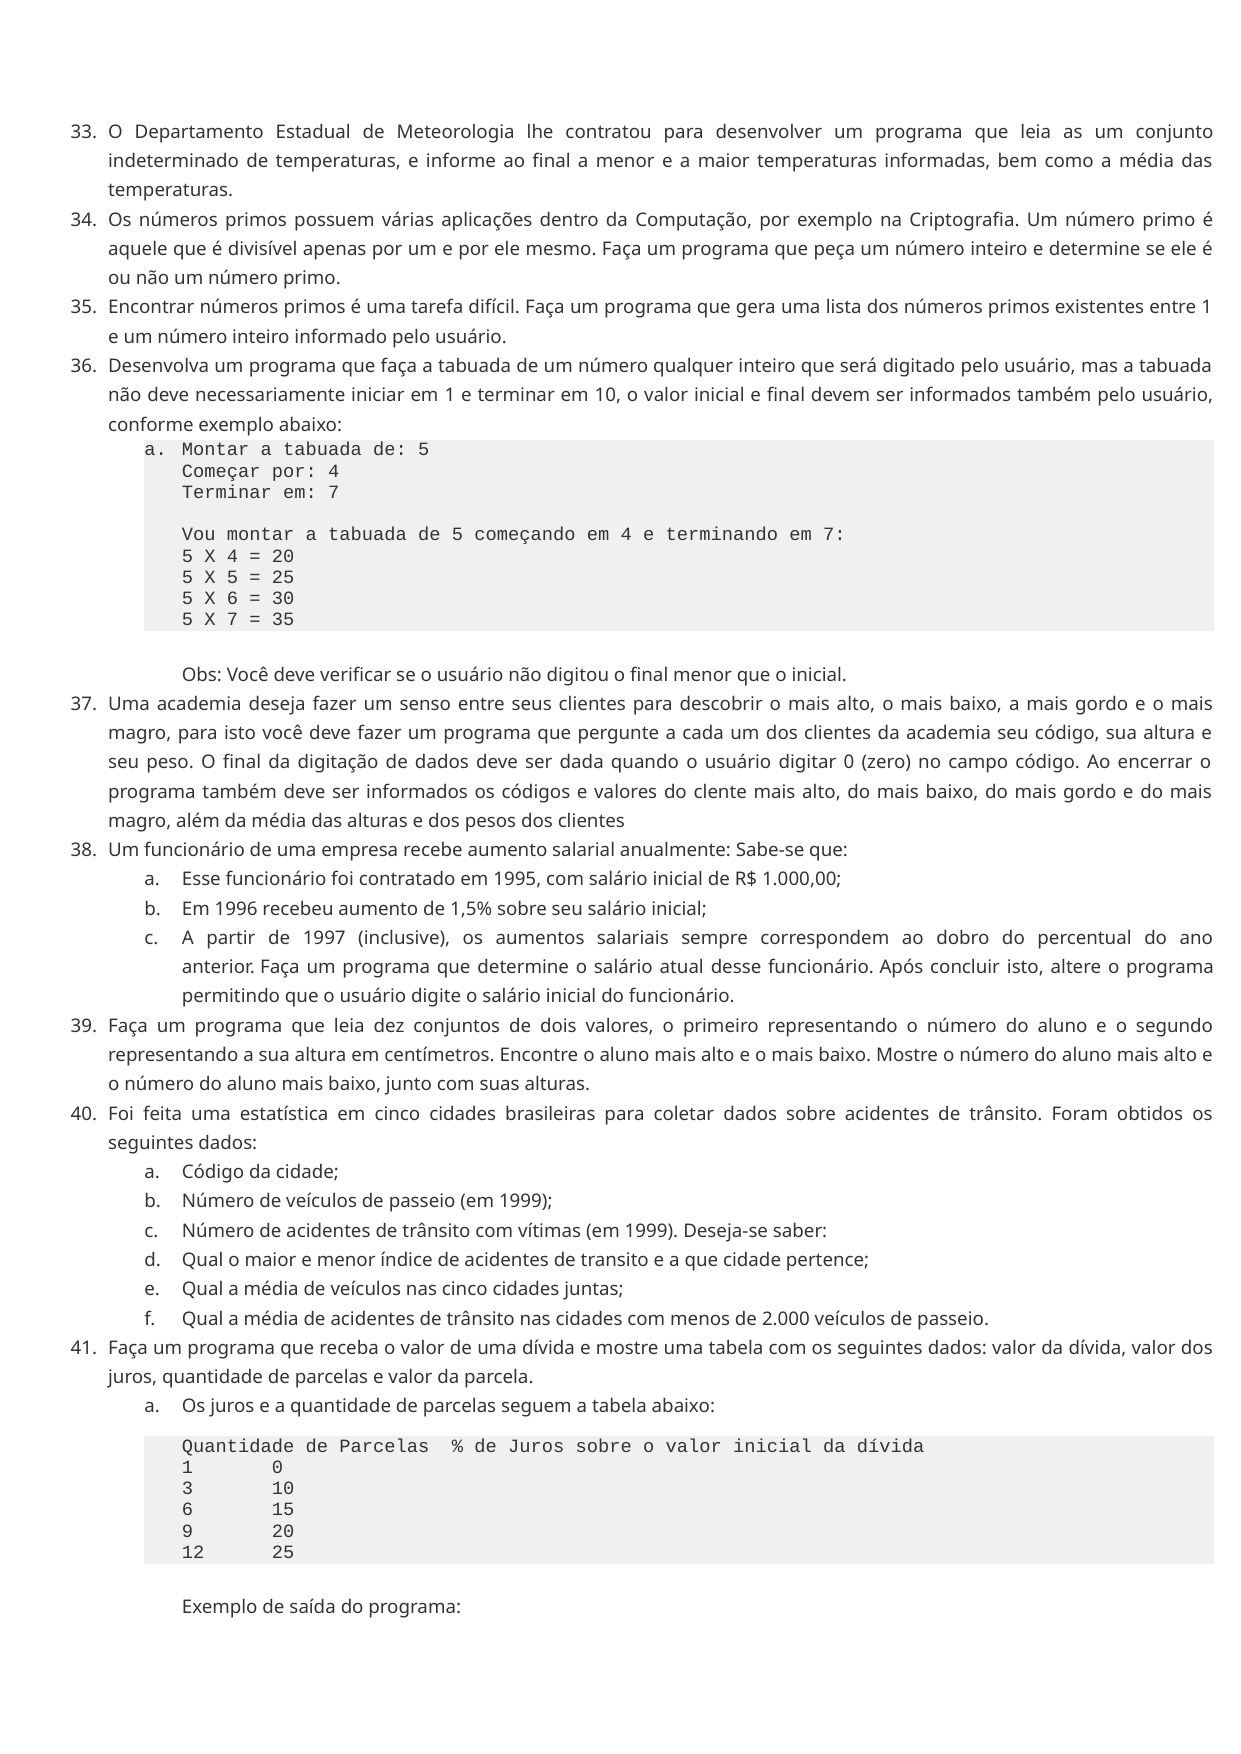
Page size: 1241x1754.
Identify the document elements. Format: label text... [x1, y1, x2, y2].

list Os números primos possuem várias aplicações dentro da Computação, por exemplo na Criptografia. Um número primo é aquele que é divisível apenas por um e por ele mesmo. Faça um programa que peça um número inteiro e determine se ele é ou não um número primo. [70, 206, 1214, 290]
list Faça um programa que leia dez conjuntos de dois valores, o primeiro representando o número do aluno e o segundo representando a sua altura em centímetros. Encontre o aluno mais alto e o mais baixo. Mostre o número do aluno mais alto e o número do aluno mais baixo, junto com suas alturas. [70, 1012, 1214, 1096]
list Terminar em: 7 [144, 483, 1214, 504]
list Uma academia deseja fazer um senso entre seus clientes para descobrir o mais alto, o mais baixo, a mais gordo e o mais magro, para isto você deve fazer um programa que pergunte a cada um dos clientes da academia seu código, sua altura e seu peso. O final da digitação de dados deve ser dada quando o usuário digitar 0 (zero) no campo código. Ao encerrar o programa também deve ser informados os códigos e valores do clente mais alto, do mais baixo, do mais gordo e do mais magro, além da média das alturas e dos pesos dos clientes [70, 690, 1214, 833]
list Encontrar números primos é uma tarefa difícil. Faça um programa que gera uma lista dos números primos existentes entre 1 e um número inteiro informado pelo usuário. [70, 294, 1214, 348]
list 5 X 6 = 30 [144, 589, 1214, 610]
list 5 X 4 = 20 [144, 546, 1214, 568]
list Esse funcionário foi contratado em 1995, com salário inicial de R$ 1.000,00; [144, 866, 1214, 891]
list Faça um programa que receba o valor de uma dívida e mostre uma tabela com os seguintes dados: valor da dívida, valor dos juros, quantidade de parcelas e valor da parcela. [70, 1334, 1214, 1389]
list 12 25 [144, 1543, 1214, 1564]
list Montar a tabuada de: 5 [144, 440, 1214, 461]
list Código da cidade; [144, 1158, 1214, 1184]
list Começar por: 4 [144, 461, 1214, 483]
list A partir de 1997 (inclusive), os aumentos salariais sempre correspondem ao dobro do percentual do ano anterior. Faça um programa que determine o salário atual desse funcionário. Após concluir isto, altere o programa permitindo que o usuário digite o salário inicial do funcionário. [144, 924, 1214, 1008]
list Qual a média de acidentes de trânsito nas cidades com menos de 2.000 veículos de passeio. [144, 1305, 1214, 1330]
list Qual a média de veículos nas cinco cidades juntas; [144, 1276, 1214, 1301]
list 6 15 [144, 1500, 1214, 1521]
list Desenvolva um programa que faça a tabuada de um número qualquer inteiro que será digitado pelo usuário, mas a tabuada não deve necessariamente iniciar em 1 e terminar em 10, o valor inicial e final devem ser informados também pelo usuário, conforme exemplo abaixo: [70, 352, 1214, 436]
list 9 20 [144, 1521, 1214, 1543]
list Foi feita uma estatística em cinco cidades brasileiras para coletar dados sobre acidentes de trânsito. Foram obtidos os seguintes dados: [70, 1100, 1214, 1155]
list Obs: Você deve verificar se o usuário não digitou o final menor que o inicial. [144, 661, 1214, 686]
list O Departamento Estadual de Meteorologia lhe contratou para desenvolver um programa que leia as um conjunto indeterminado de temperaturas, e informe ao final a menor e a maior temperaturas informadas, bem como a média das temperaturas. [70, 118, 1214, 202]
list Em 1996 recebeu aumento de 1,5% sobre seu salário inicial; [144, 895, 1214, 921]
list Exemplo de saída do programa: [144, 1593, 1214, 1619]
list 5 X 5 = 25 [144, 568, 1214, 589]
list Qual o maior e menor índice de acidentes de transito e a que cidade pertence; [144, 1246, 1214, 1272]
list Número de acidentes de trânsito com vítimas (em 1999). Deseja-se saber: [144, 1217, 1214, 1242]
list Quantidade de Parcelas % de Juros sobre o valor inicial da dívida [144, 1436, 1214, 1458]
list Os juros e a quantidade de parcelas seguem a tabela abaixo: [144, 1393, 1214, 1418]
list Vou montar a tabuada de 5 começando em 4 e terminando em 7: [144, 525, 1214, 546]
list 5 X 7 = 35 [144, 610, 1214, 631]
list 1 0 [144, 1458, 1214, 1479]
list 3 10 [144, 1479, 1214, 1500]
list Um funcionário de uma empresa recebe aumento salarial anualmente: Sabe-se que: [70, 836, 1214, 862]
list Número de veículos de passeio (em 1999); [144, 1188, 1214, 1213]
